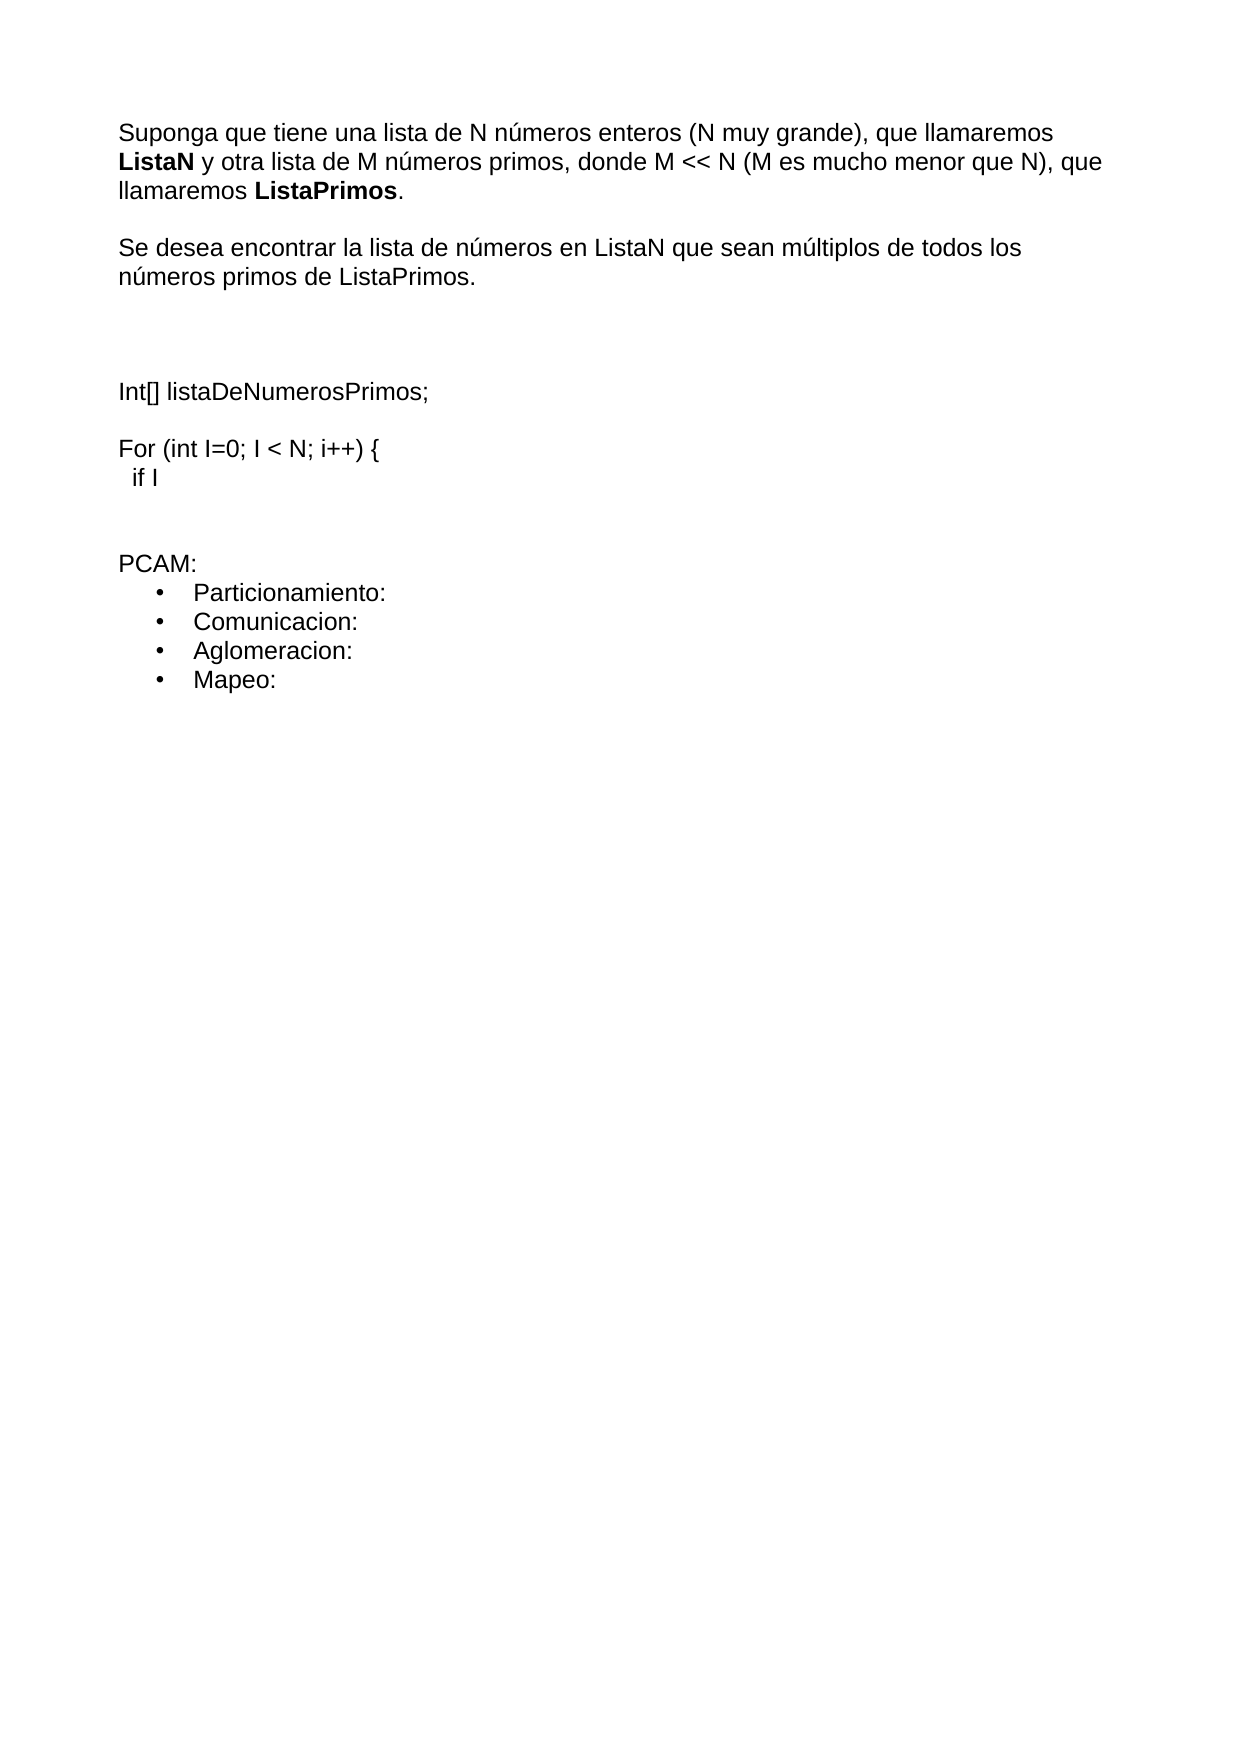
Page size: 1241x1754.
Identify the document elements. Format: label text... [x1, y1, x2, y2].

text Se desea encontrar la lista de números en ListaN que sean múltiplos de todos los números primos de ListaPrimos. [118, 233, 1122, 291]
text Int[] listaDeNumerosPrimos; [118, 377, 1122, 406]
list Comunicacion: [156, 607, 1122, 636]
list Particionamiento: [156, 578, 1122, 607]
text PCAM: [118, 549, 1122, 578]
text For (int I=0; I < N; i++) { [118, 434, 1122, 463]
text if I [118, 463, 1122, 492]
text Suponga que tiene una lista de N números enteros (N muy grande), que llamaremos ListaN y otra lista de M números primos, donde M << N (M es mucho menor que N), que llamaremos ListaPrimos. [118, 118, 1122, 204]
list Aglomeracion: [156, 636, 1122, 665]
list Mapeo: [156, 665, 1122, 693]
